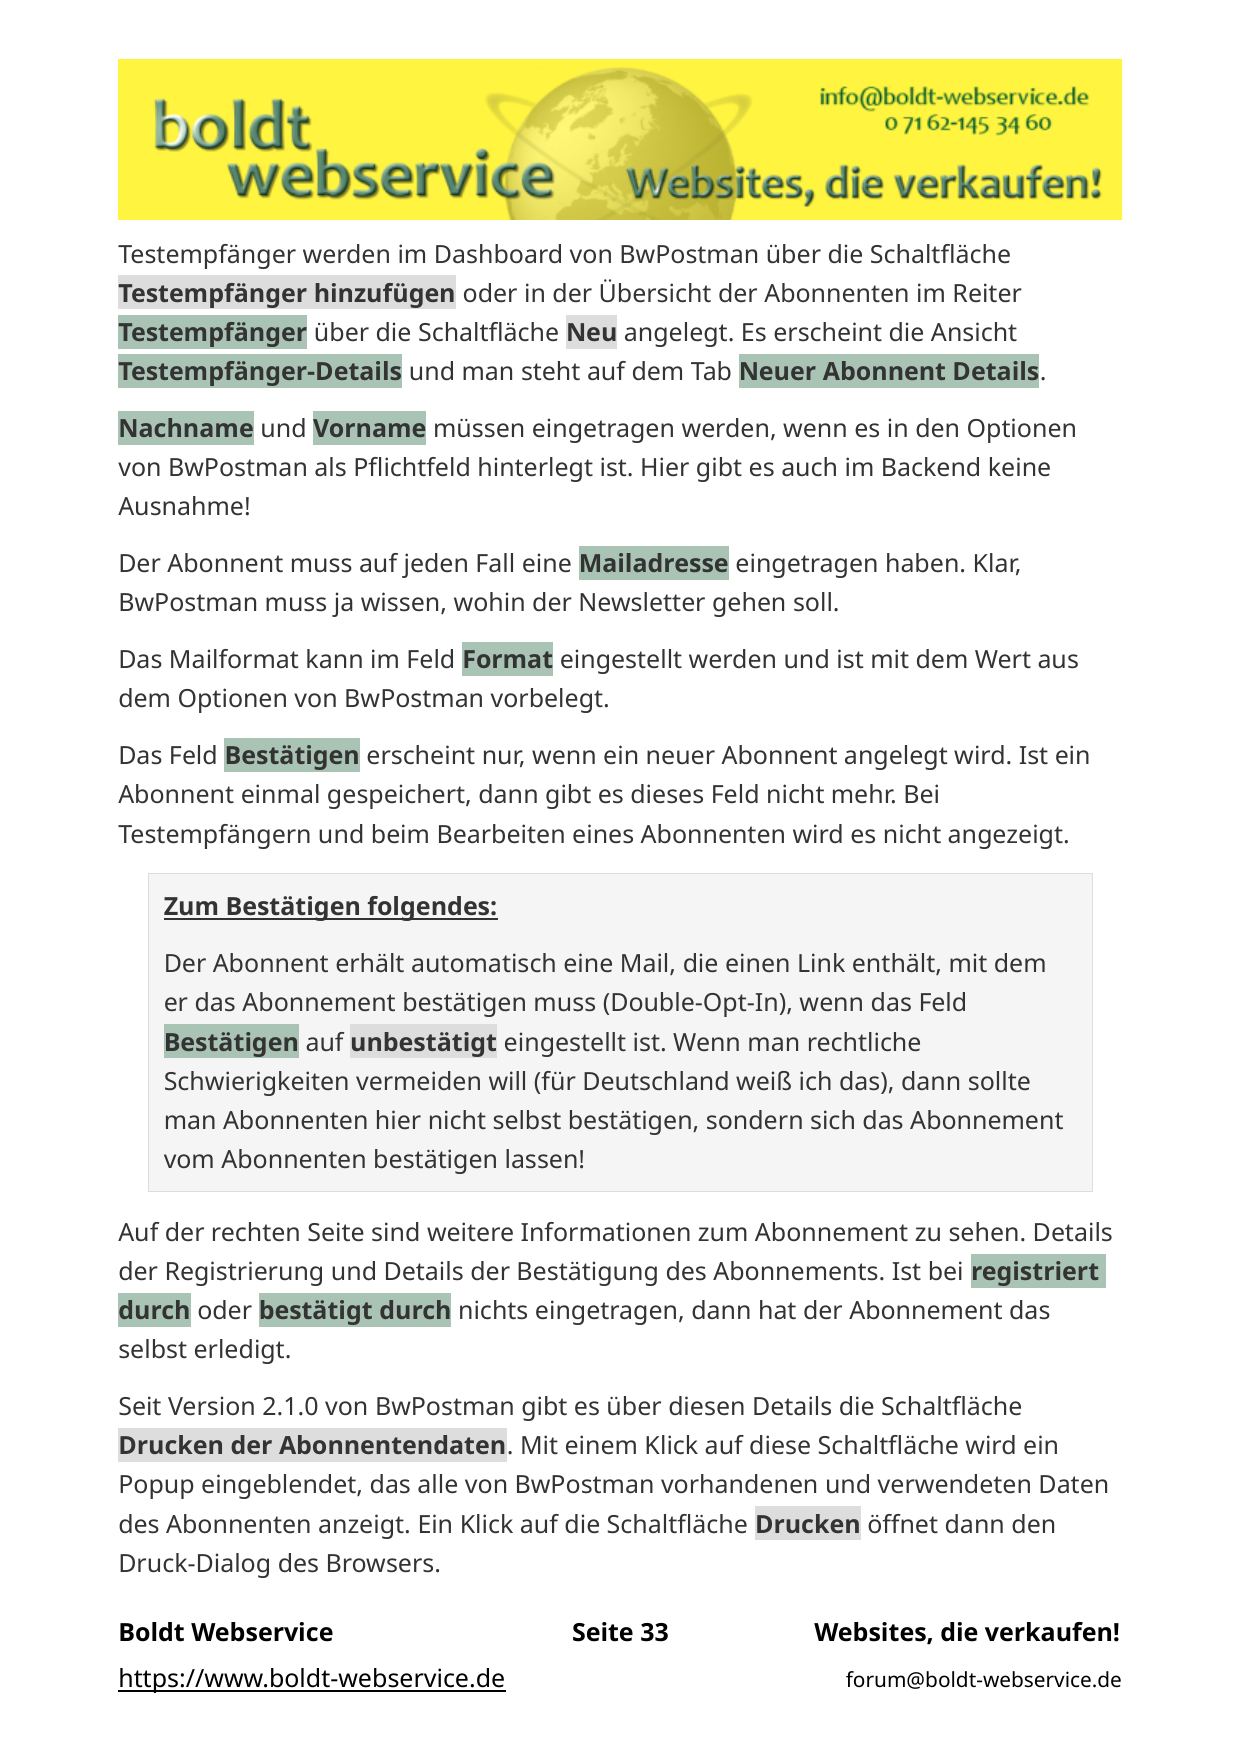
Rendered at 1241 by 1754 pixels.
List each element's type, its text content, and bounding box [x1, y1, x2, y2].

picture [118, 59, 1123, 220]
text Seit Version 2.1.0 von BwPostman gibt es über diesen Details die Schaltfläche Drucken der Abonnentendaten. Mit einem Klick auf diese Schaltfläche wird ein Popup eingeblendet, das alle von BwPostman vorhandenen und verwendeten Daten des Abonnenten anzeigt. Ein Klick auf die Schaltfläche Drucken öffnet dann den Druck-Dialog des Browsers. [118, 1389, 1122, 1579]
text Der Abonnent muss auf jeden Fall eine Mailadresse eingetragen haben. Klar, BwPostman muss ja wissen, wohin der Newsletter gehen soll. [118, 546, 1122, 619]
text Testempfänger werden im Dashboard von BwPostman über die Schaltfläche Testempfänger hinzufügen oder in der Übersicht der Abonnenten im Reiter Testempfänger über die Schaltfläche Neu angelegt. Es erscheint die Ansicht Testempfänger-Details und man steht auf dem Tab Neuer Abonnent Details. [118, 236, 1122, 388]
text Nachname und Vorname müssen eingetragen werden, wenn es in den Optionen von BwPostman als Pflichtfeld hinterlegt ist. Hier gibt es auch im Backend keine Ausnahme! [118, 411, 1122, 523]
text Das Feld Bestätigen erscheint nur, wenn ein neuer Abonnent angelegt wird. Ist ein Abonnent einmal gespeichert, dann gibt es dieses Feld nicht mehr. Bei Testempfängern und beim Bearbeiten eines Abonnenten wird es nicht angezeigt. [118, 738, 1122, 850]
text Der Abonnent erhält automatisch eine Mail, die einen Link enthält, mit dem er das Abonnement bestätigen muss (Double-Opt-In), wenn das Feld Bestätigen auf unbestätigt eingestellt ist. Wenn man rechtliche Schwierigkeiten vermeiden will (für Deutschland weiß ich das), dann sollte man Abonnenten hier nicht selbst bestätigen, sondern sich das Abonnement vom Abonnenten bestätigen lassen! [149, 930, 1092, 1191]
text Zum Bestätigen folgendes: [149, 874, 1092, 923]
text Auf der rechten Seite sind weitere Informationen zum Abonnement zu sehen. Details der Registrierung und Details der Bestätigung des Abonnements. Ist bei registriert durch oder bestätigt durch nichts eingetragen, dann hat der Abonnement das selbst erledigt. [118, 1214, 1122, 1366]
text Das Mailformat kann im Feld Format eingestellt werden und ist mit dem Wert aus dem Optionen von BwPostman vorbelegt. [118, 642, 1122, 715]
